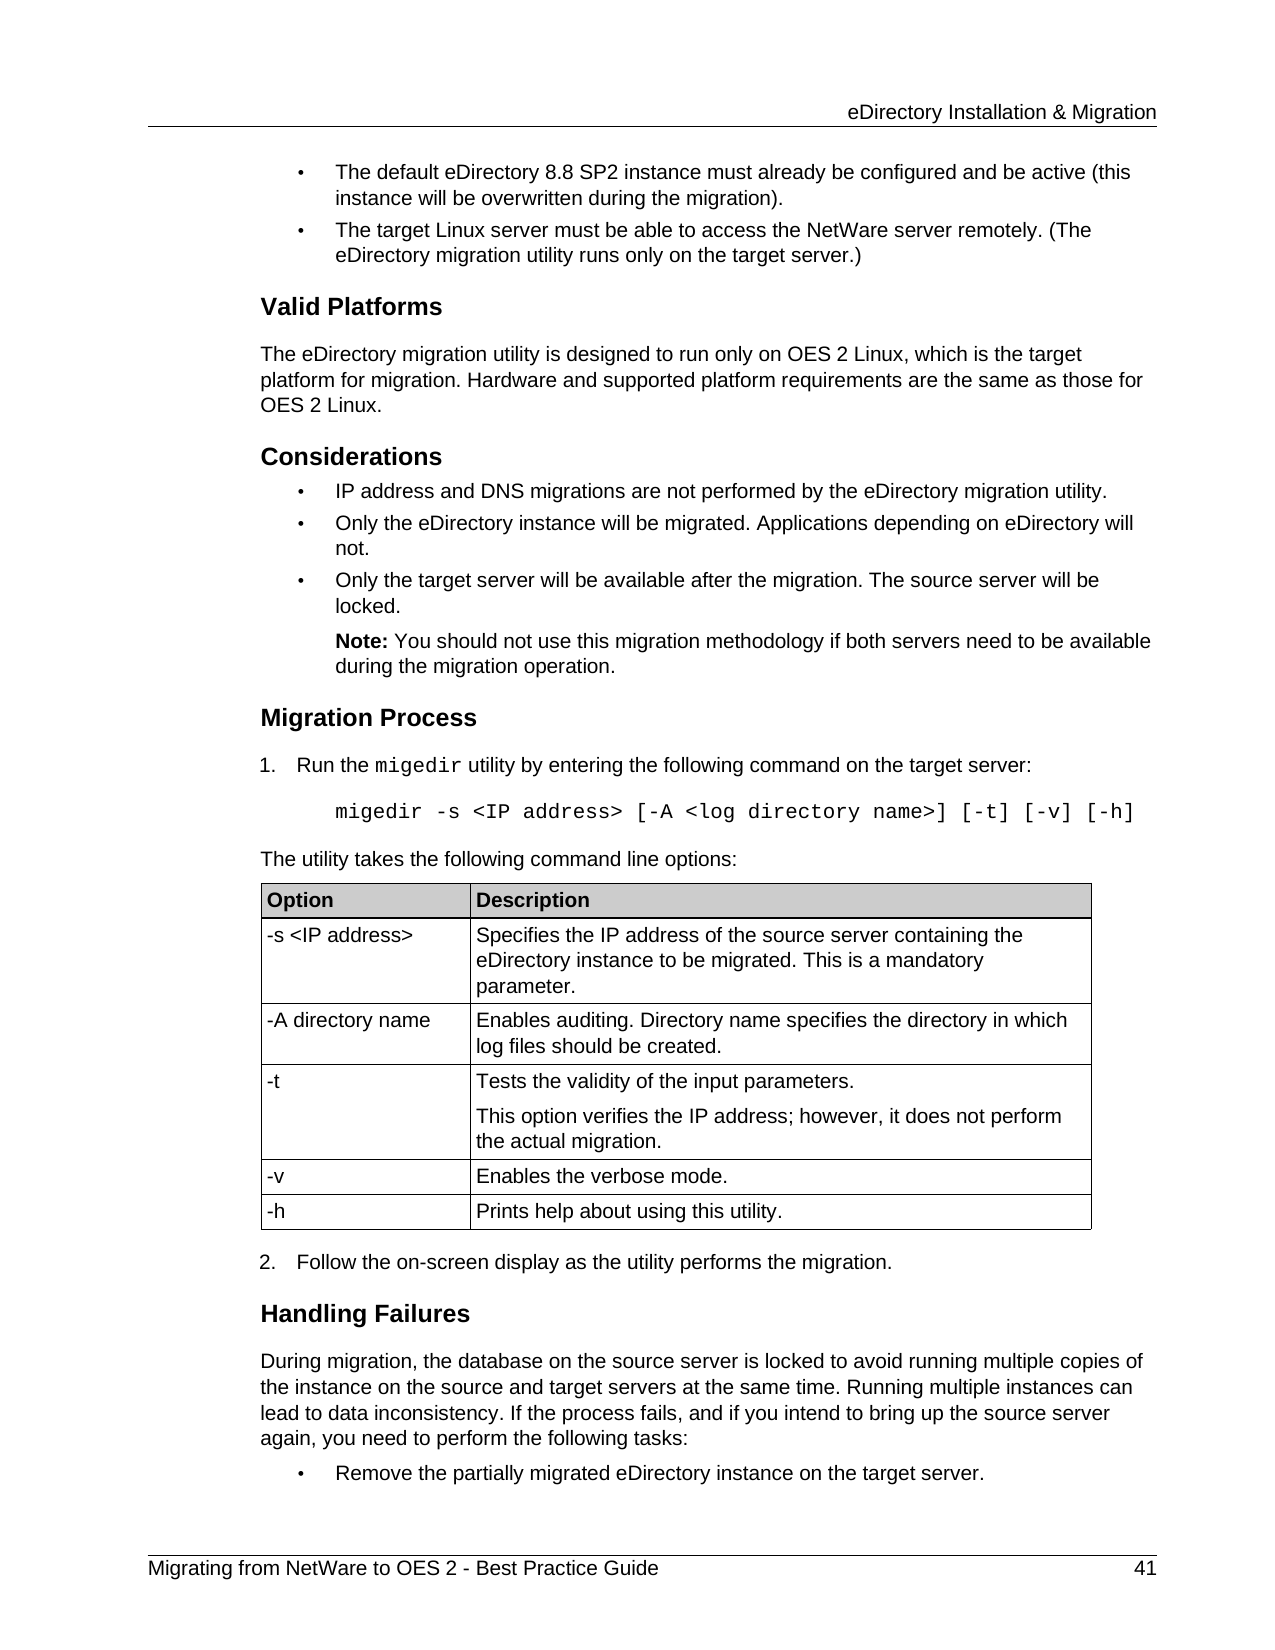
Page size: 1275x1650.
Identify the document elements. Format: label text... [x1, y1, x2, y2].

subtitle Considerations [260, 442, 1157, 471]
table_cell -t [262, 1065, 470, 1159]
table_cell Tests the validity of the input parameters. This option verifies the IP address; however, it does not perform the actual migration. [471, 1065, 1091, 1159]
list Follow the on-screen display as the utility performs the migration. [259, 1251, 1157, 1274]
table_cell Enables the verbose mode. [471, 1160, 1091, 1194]
table_cell -s <IP address> [262, 919, 470, 1003]
table_cell -h [262, 1195, 470, 1229]
list migedir -s <IP address> [-A <log directory name>] [-t] [-v] [-h] [298, 802, 1157, 825]
text The utility takes the following command line options: [260, 847, 1157, 871]
table_cell Specifies the IP address of the source server containing the eDirectory instance to be migrated. This is a mandatory parameter. [471, 919, 1091, 1003]
table_cell Prints help about using this utility. [471, 1195, 1091, 1229]
list IP address and DNS migrations are not performed by the eDirectory migration utility. [298, 479, 1157, 503]
table_cell -A directory name [262, 1004, 470, 1064]
text Note: You should not use this migration methodology if both servers need to be available during the migration operation. [335, 629, 1157, 678]
list The target Linux server must be able to access the NetWare server remotely. (The eDirectory migration utility runs only on the target server.) [298, 218, 1157, 267]
text The eDirectory migration utility is designed to run only on OES 2 Linux, which is the target platform for migration. Hardware and supported platform requirements are the same as those for OES 2 Linux. [260, 343, 1157, 417]
list Only the eDirectory instance will be migrated. Applications depending on eDirectory will not. [298, 511, 1157, 560]
table_header Option [262, 884, 470, 917]
text During migration, the database on the source server is locked to avoid running multiple copies of the instance on the source and target servers at the same time. Running multiple instances can lead to data inconsistency. If the process fails, and if you intend to bring up the source server again, you need to perform the following tasks: [260, 1350, 1157, 1450]
list Only the target server will be available after the migration. The source server will be locked. [298, 569, 1157, 618]
subtitle Handling Failures [260, 1300, 1157, 1328]
subtitle Valid Platforms [260, 292, 1157, 320]
table_header Description [471, 884, 1091, 917]
subtitle Migration Process [260, 704, 1157, 732]
table_cell Enables auditing. Directory name specifies the directory in which log files should be created. [471, 1004, 1091, 1064]
table_cell -v [262, 1160, 470, 1194]
list Remove the partially migrated eDirectory instance on the target server. [298, 1462, 1157, 1485]
list The default eDirectory 8.8 SP2 instance must already be configured and be active (this instance will be overwritten during the migration). [298, 161, 1157, 209]
list Run the migedir utility by entering the following command on the target server: [259, 754, 1157, 779]
